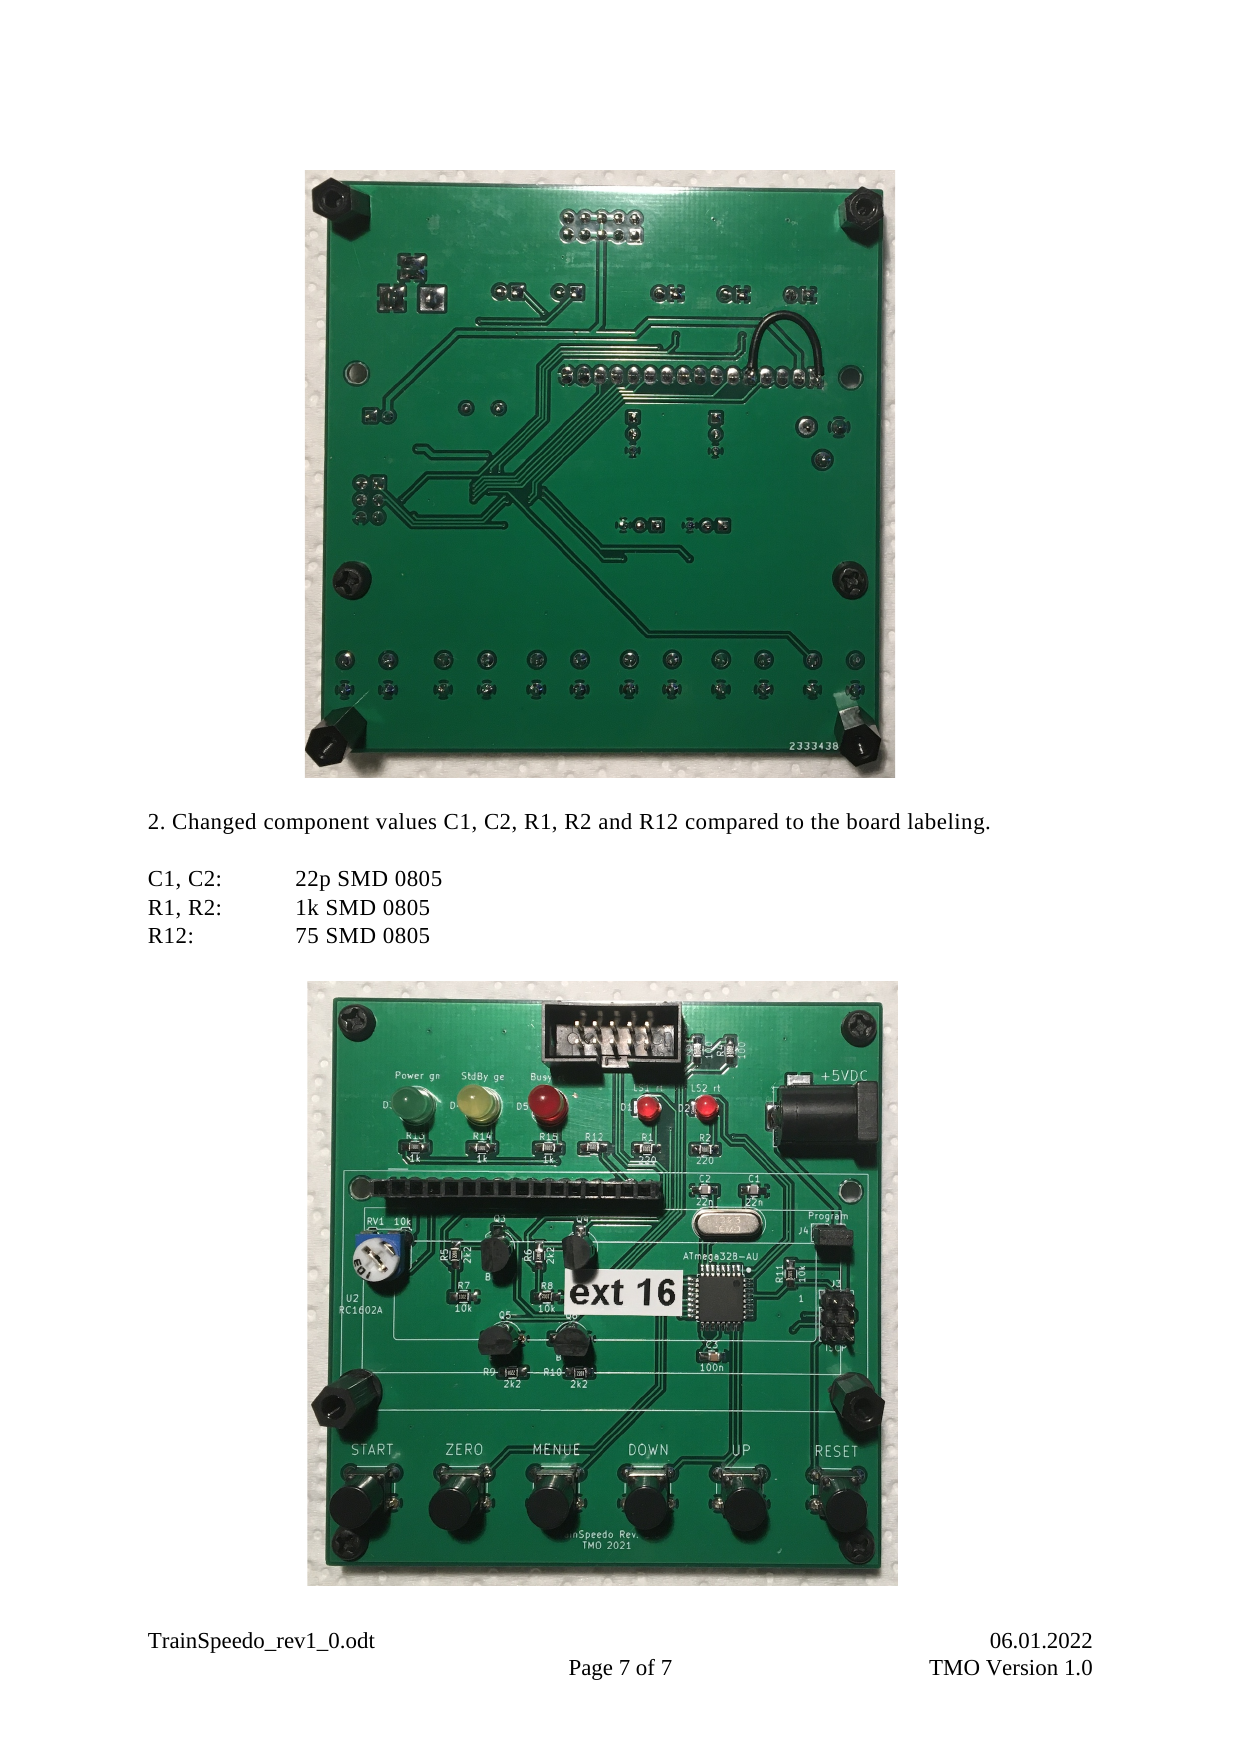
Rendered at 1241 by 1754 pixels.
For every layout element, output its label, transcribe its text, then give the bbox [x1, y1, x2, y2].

text 2. Changed component values C1, C2, R1, R2 and R12 compared to the board labeling. [148, 808, 1093, 834]
text R12: 75 SMD 0805 [148, 922, 1093, 948]
picture [307, 981, 898, 1586]
text R1, R2: 1k SMD 0805 [148, 893, 1093, 920]
text C1, C2: 22p SMD 0805 [148, 865, 1093, 891]
picture [304, 170, 896, 778]
